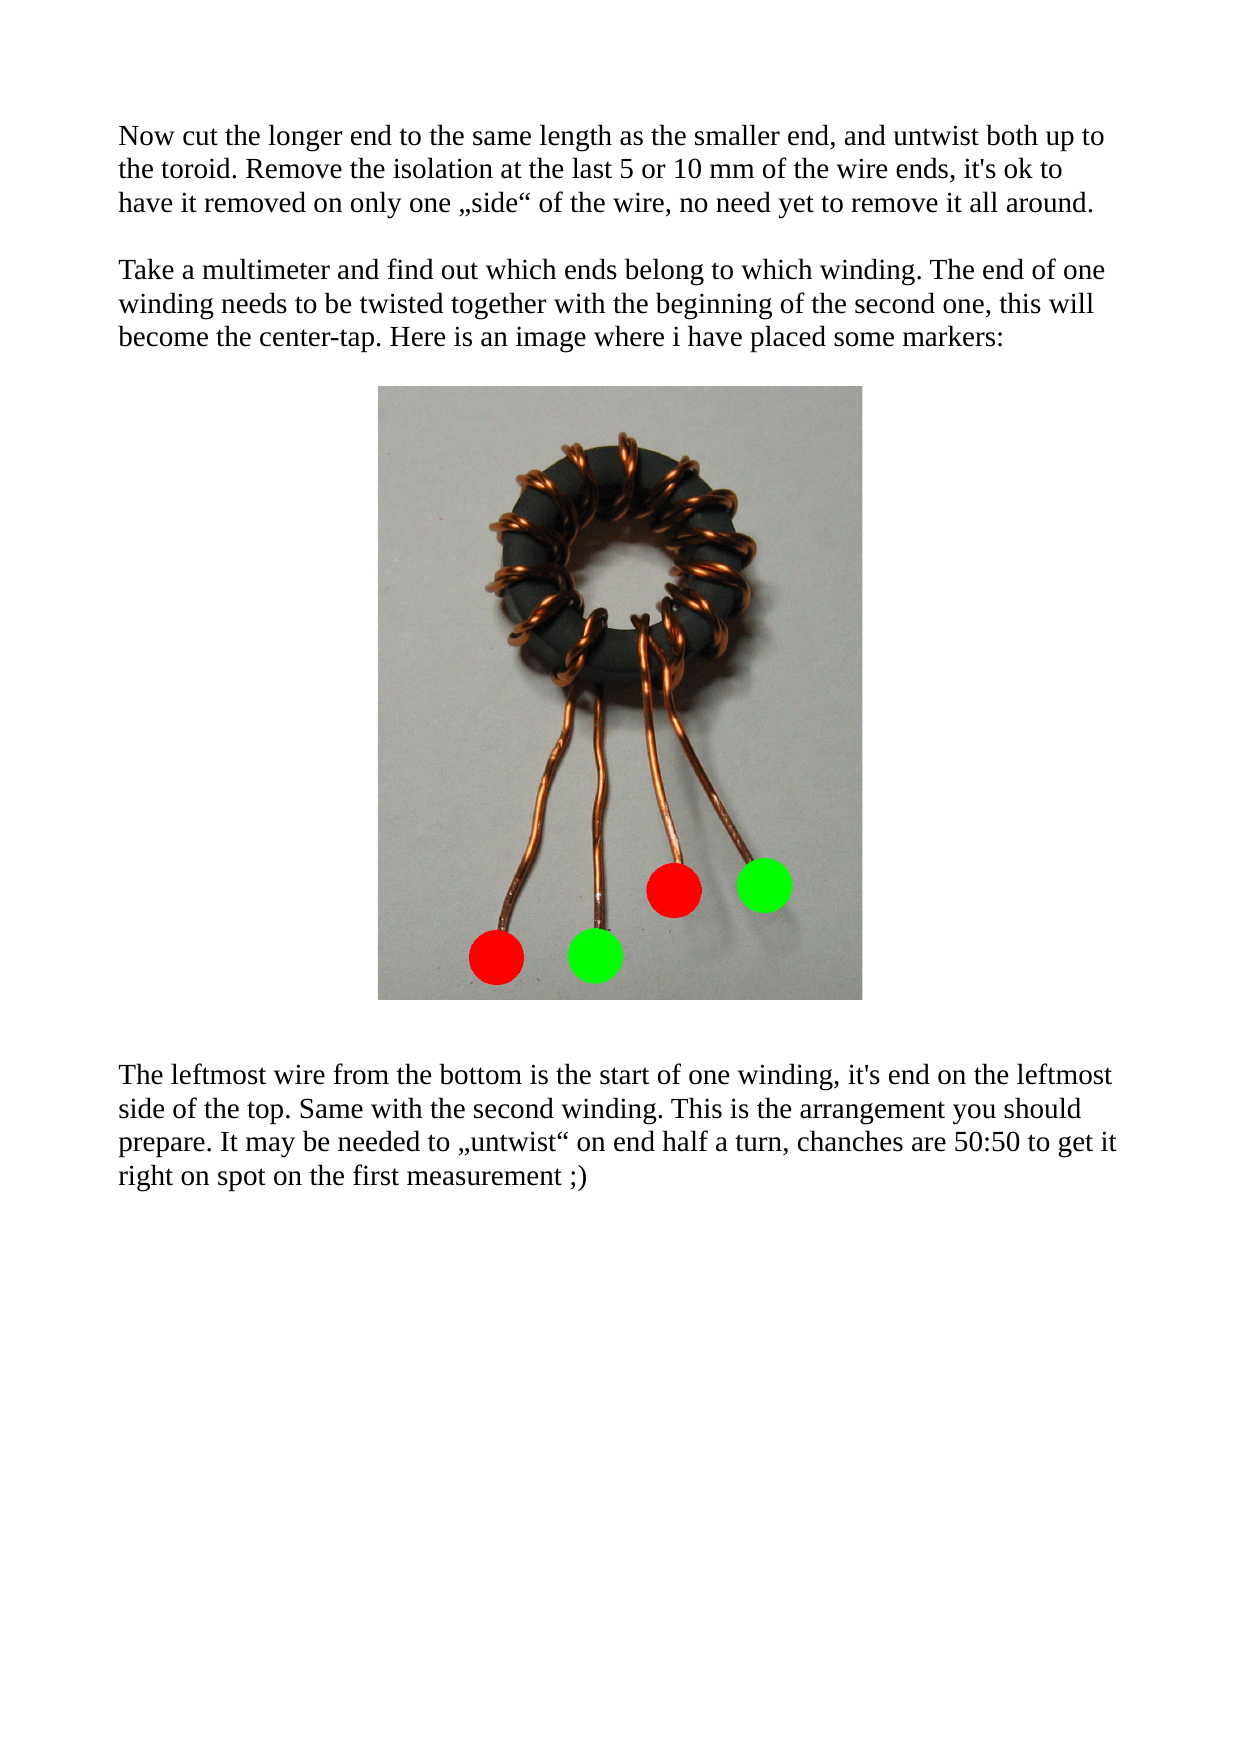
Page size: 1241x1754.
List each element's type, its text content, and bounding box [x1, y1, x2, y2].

text The leftmost wire from the bottom is the start of one winding, it's end on the leftmost side of the top. Same with the second winding. This is the arrangement you should prepare. It may be needed to „untwist“ on end half a turn, chanches are 50:50 to get it right on spot on the first measurement ;) [118, 1057, 1122, 1191]
text Now cut the longer end to the same length as the smaller end, and untwist both up to the toroid. Remove the isolation at the last 5 or 10 mm of the wire ends, it's ok to have it removed on only one „side“ of the wire, no need yet to remove it all around. [118, 118, 1122, 219]
picture [377, 386, 863, 1000]
text Take a multimeter and find out which ends belong to which winding. The end of one winding needs to be twisted together with the beginning of the second one, this will become the center-tap. Here is an image where i have placed some markers: [118, 252, 1122, 353]
